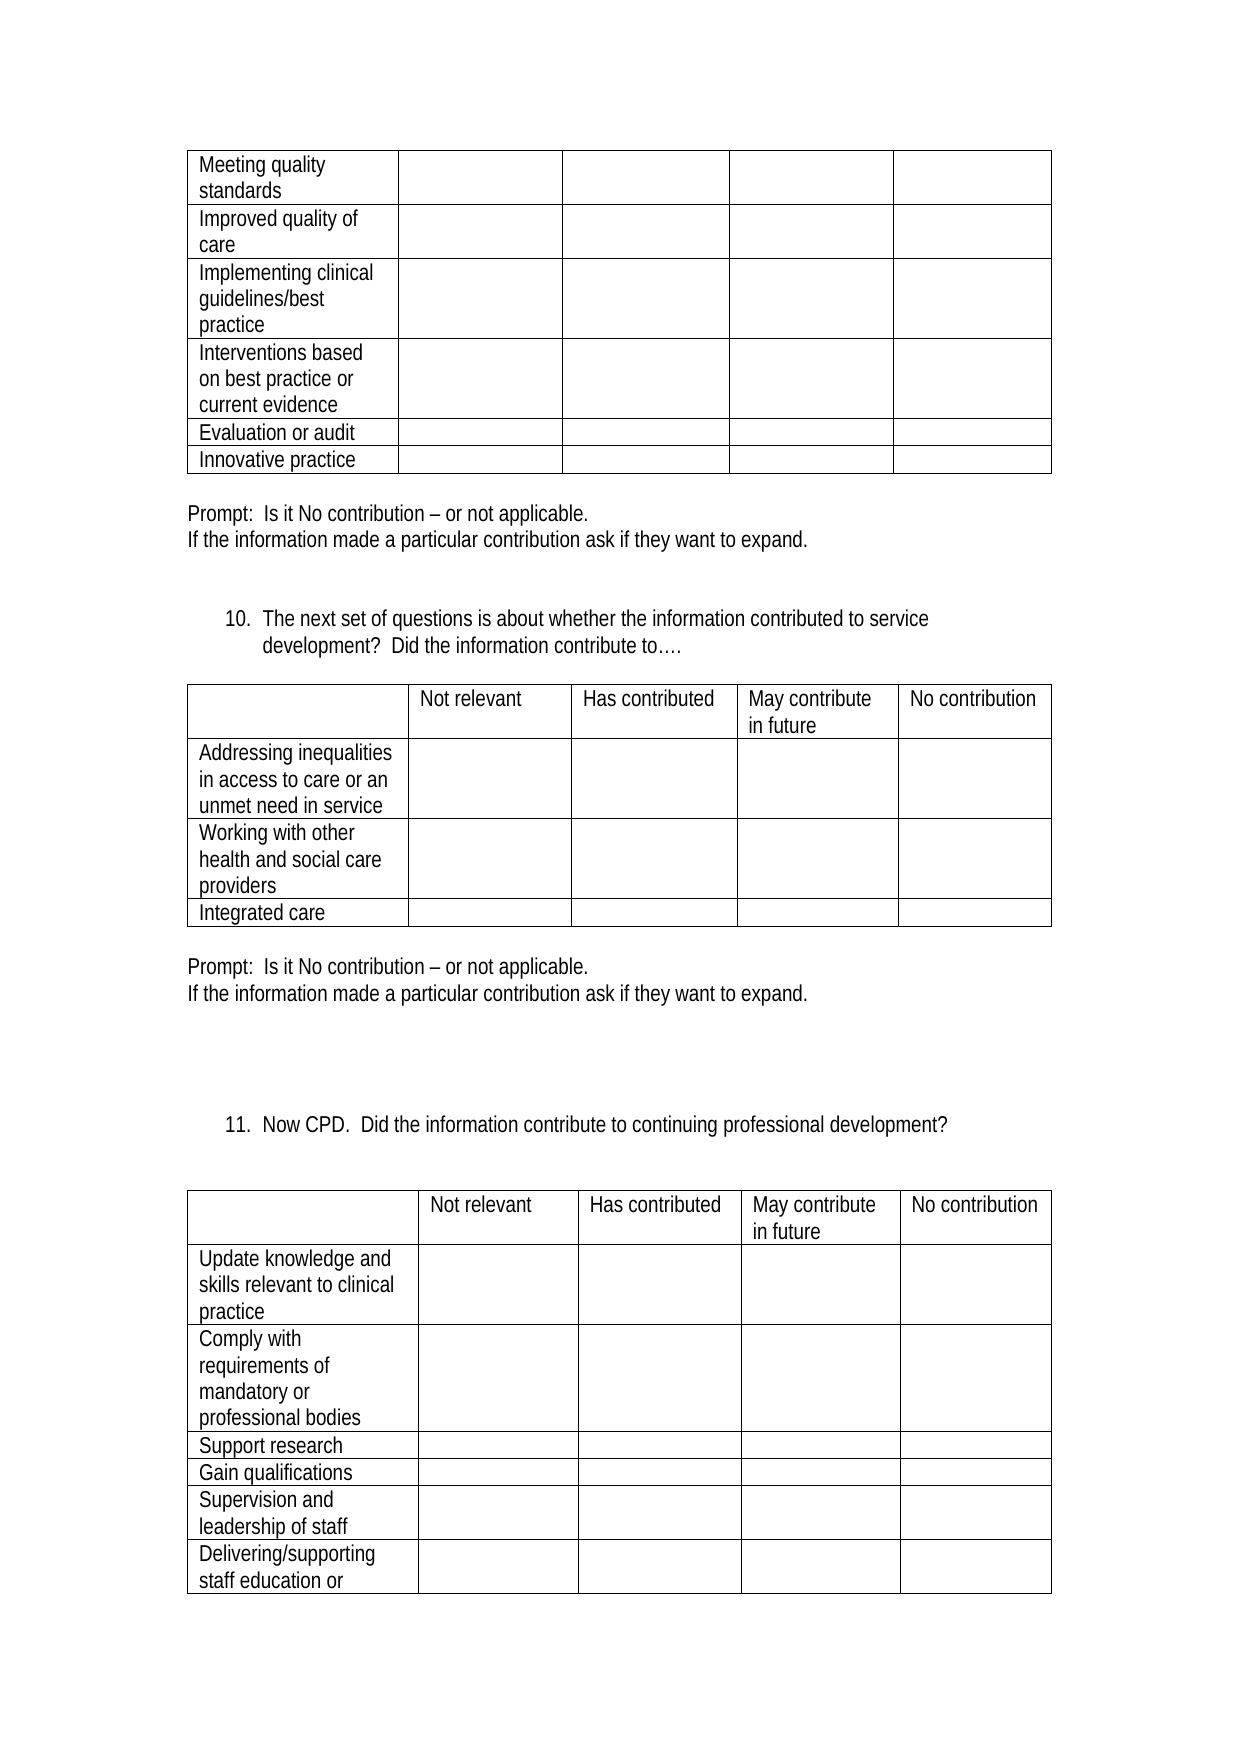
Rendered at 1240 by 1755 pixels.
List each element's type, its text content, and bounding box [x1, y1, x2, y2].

table_cell [579, 1432, 741, 1458]
table_cell [409, 739, 571, 818]
table_cell [419, 1540, 578, 1593]
table_cell [901, 1540, 1051, 1593]
table_cell [399, 151, 562, 204]
table_header [188, 1191, 418, 1244]
table_cell [738, 899, 898, 926]
table_cell [742, 1325, 900, 1431]
table_cell [579, 1459, 741, 1485]
text Prompt: Is it No contribution – or not applicable. [187, 953, 1052, 979]
table_header Not relevant [419, 1191, 578, 1244]
table_cell Supervision and leadership of staff [188, 1486, 418, 1539]
table_cell [579, 1325, 741, 1431]
table_cell [399, 339, 562, 418]
table_header May contribute in future [742, 1191, 900, 1244]
table_cell [419, 1325, 578, 1431]
table_cell [572, 899, 737, 926]
table_cell [579, 1245, 741, 1324]
table_cell [899, 899, 1051, 926]
table_cell Implementing clinical guidelines/best practice [188, 259, 398, 338]
table_cell [563, 151, 729, 204]
table_cell [894, 151, 1051, 204]
table_cell [579, 1540, 741, 1593]
table_cell Working with other health and social care providers [188, 819, 408, 898]
table_cell [563, 419, 729, 445]
table_header Not relevant [409, 685, 571, 738]
table_cell [901, 1245, 1051, 1324]
table_cell [419, 1432, 578, 1458]
table_cell Interventions based on best practice or current evidence [188, 339, 398, 418]
table_header May contribute in future [738, 685, 898, 738]
text If the information made a particular contribution ask if they want to expand. [187, 526, 1052, 553]
table_cell [730, 151, 893, 204]
table_cell [738, 819, 898, 898]
table_cell [742, 1432, 900, 1458]
table_cell [579, 1486, 741, 1539]
table_cell [730, 339, 893, 418]
table_cell Evaluation or audit [188, 419, 398, 445]
table_cell [901, 1486, 1051, 1539]
table_cell Improved quality of care [188, 205, 398, 257]
table_cell [901, 1432, 1051, 1458]
list The next set of questions is about whether the information contributed to service development? Did the information contribute to…. [225, 605, 1052, 658]
table_cell Gain qualifications [188, 1459, 418, 1485]
table_cell [399, 446, 562, 472]
text Prompt: Is it No contribution – or not applicable. [187, 500, 1052, 526]
table_cell Update knowledge and skills relevant to clinical practice [188, 1245, 418, 1324]
list Now CPD. Did the information contribute to continuing professional development? [225, 1111, 1052, 1138]
table_cell [738, 739, 898, 818]
table_cell [399, 205, 562, 257]
table_cell [899, 819, 1051, 898]
table_cell [399, 419, 562, 445]
table_cell [572, 819, 737, 898]
table_cell [901, 1325, 1051, 1431]
table_cell Support research [188, 1432, 418, 1458]
table_header [188, 685, 408, 738]
table_cell [419, 1459, 578, 1485]
table_cell Addressing inequalities in access to care or an unmet need in service [188, 739, 408, 818]
table_cell [899, 739, 1051, 818]
table_cell [894, 446, 1051, 472]
table_cell [730, 205, 893, 257]
table_header Has contributed [579, 1191, 741, 1244]
table_header Has contributed [572, 685, 737, 738]
table_cell Integrated care [188, 899, 408, 926]
table_cell [730, 446, 893, 472]
text If the information made a particular contribution ask if they want to expand. [187, 979, 1052, 1006]
table_cell [563, 446, 729, 472]
table_cell [742, 1459, 900, 1485]
table_cell [563, 339, 729, 418]
table_cell [742, 1486, 900, 1539]
table_cell [419, 1486, 578, 1539]
table_cell [730, 259, 893, 338]
table_header No contribution [901, 1191, 1051, 1244]
table_cell [563, 205, 729, 257]
table_cell Meeting quality standards [188, 151, 398, 204]
table_cell [742, 1540, 900, 1593]
table_cell Innovative practice [188, 446, 398, 472]
table_cell [894, 259, 1051, 338]
table_cell [399, 259, 562, 338]
table_cell [730, 419, 893, 445]
table_cell [894, 419, 1051, 445]
table_cell [894, 339, 1051, 418]
table_cell [901, 1459, 1051, 1485]
table_cell [409, 819, 571, 898]
table_cell Delivering/supporting staff education or [188, 1540, 418, 1593]
table_cell [563, 259, 729, 338]
table_cell [572, 739, 737, 818]
table_cell [894, 205, 1051, 257]
table_header No contribution [899, 685, 1051, 738]
table_cell [409, 899, 571, 926]
table_cell [419, 1245, 578, 1324]
table_cell Comply with requirements of mandatory or professional bodies [188, 1325, 418, 1431]
table_cell [742, 1245, 900, 1324]
